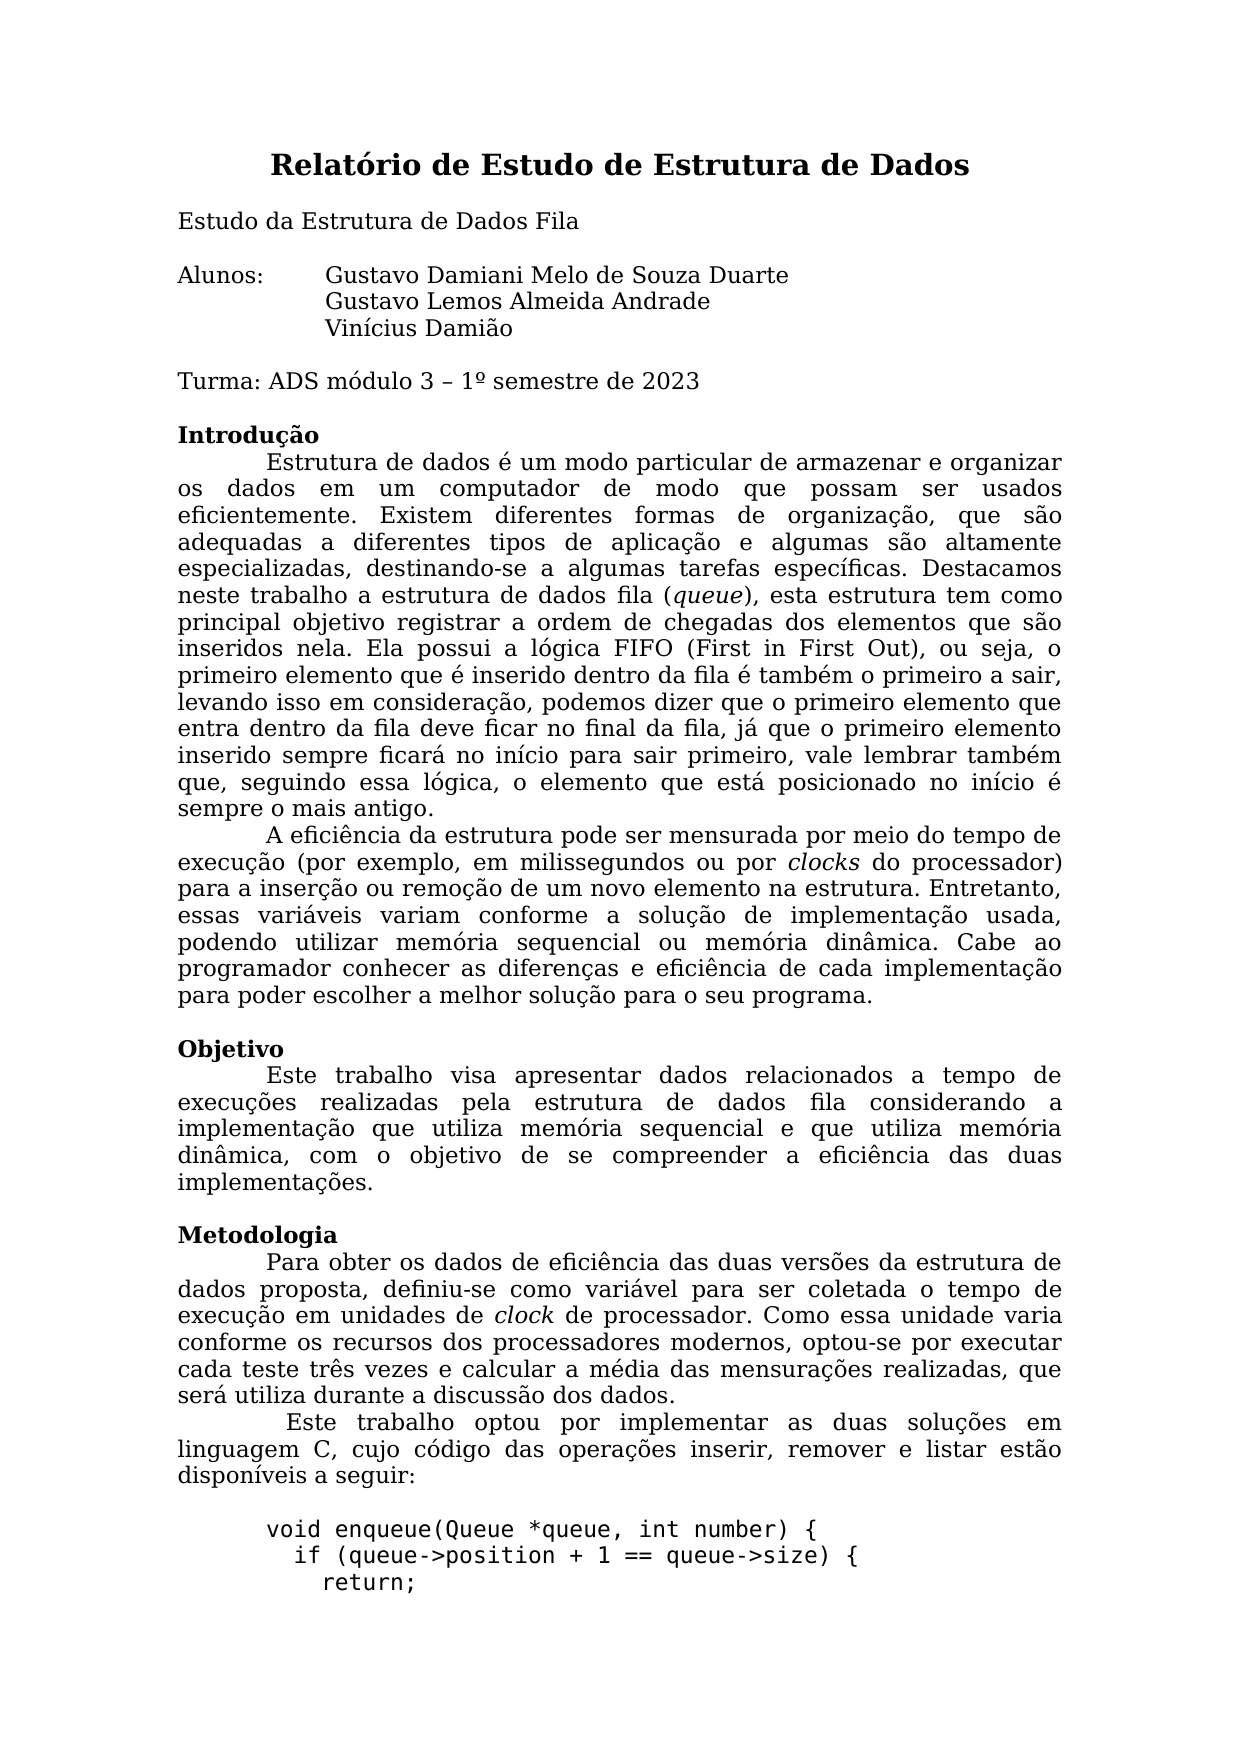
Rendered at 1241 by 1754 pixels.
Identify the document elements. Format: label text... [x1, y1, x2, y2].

text Vinícius Damião [177, 315, 1063, 342]
text Alunos: Gustavo Damiani Melo de Souza Duarte [177, 262, 1063, 288]
text A eficiência da estrutura pode ser mensurada por meio do tempo de execução (por exemplo, em milissegundos ou por clocks do processador) para a inserção ou remoção de um novo elemento na estrutura. Entretanto, essas variáveis variam conforme a solução de implementação usada, podendo utilizar memória sequencial ou memória dinâmica. Cabe ao programador conhecer as diferenças e eficiência de cada implementação para poder escolher a melhor solução para o seu programa. [177, 822, 1063, 1009]
text Objetivo [177, 1035, 1063, 1062]
text Estudo da Estrutura de Dados Fila [177, 208, 1063, 235]
text void enqueue(Queue *queue, int number) { [177, 1516, 1063, 1542]
text return; [177, 1569, 1063, 1596]
text Estrutura de dados é um modo particular de armazenar e organizar os dados em um computador de modo que possam ser usados eficientemente. Existem diferentes formas de organização, que são adequadas a diferentes tipos de aplicação e algumas são altamente especializadas, destinando-se a algumas tarefas específicas. Destacamos neste trabalho a estrutura de dados fila (queue), esta estrutura tem como principal objetivo registrar a ordem de chegadas dos elementos que são inseridos nela. Ela possui a lógica FIFO (First in First Out), ou seja, o primeiro elemento que é inserido dentro da fila é também o primeiro a sair, levando isso em consideração, podemos dizer que o primeiro elemento que entra dentro da fila deve ficar no final da fila, já que o primeiro elemento inserido sempre ficará no início para sair primeiro, vale lembrar também que, seguindo essa lógica, o elemento que está posicionado no início é sempre o mais antigo. [177, 449, 1063, 822]
text Gustavo Lemos Almeida Andrade [177, 288, 1063, 315]
text if (queue->position + 1 == queue->size) { [177, 1542, 1063, 1569]
text Para obter os dados de eficiência das duas versões da estrutura de dados proposta, definiu-se como variável para ser coletada o tempo de execução em unidades de clock de processador. Como essa unidade varia conforme os recursos dos processadores modernos, optou-se por executar cada teste três vezes e calcular a média das mensurações realizadas, que será utiliza durante a discussão dos dados. [177, 1249, 1063, 1409]
text Turma: ADS módulo 3 – 1º semestre de 2023 [177, 368, 1063, 395]
text Metodologia [177, 1222, 1063, 1249]
text Este trabalho visa apresentar dados relacionados a tempo de execuções realizadas pela estrutura de dados fila considerando a implementação que utiliza memória sequencial e que utiliza memória dinâmica, com o objetivo de se compreender a eficiência das duas implementações. [177, 1062, 1063, 1196]
text Este trabalho optou por implementar as duas soluções em linguagem C, cujo código das operações inserir, remover e listar estão disponíveis a seguir: [177, 1409, 1063, 1489]
text Relatório de Estudo de Estrutura de Dados [177, 148, 1063, 182]
text Introdução [177, 422, 1063, 449]
